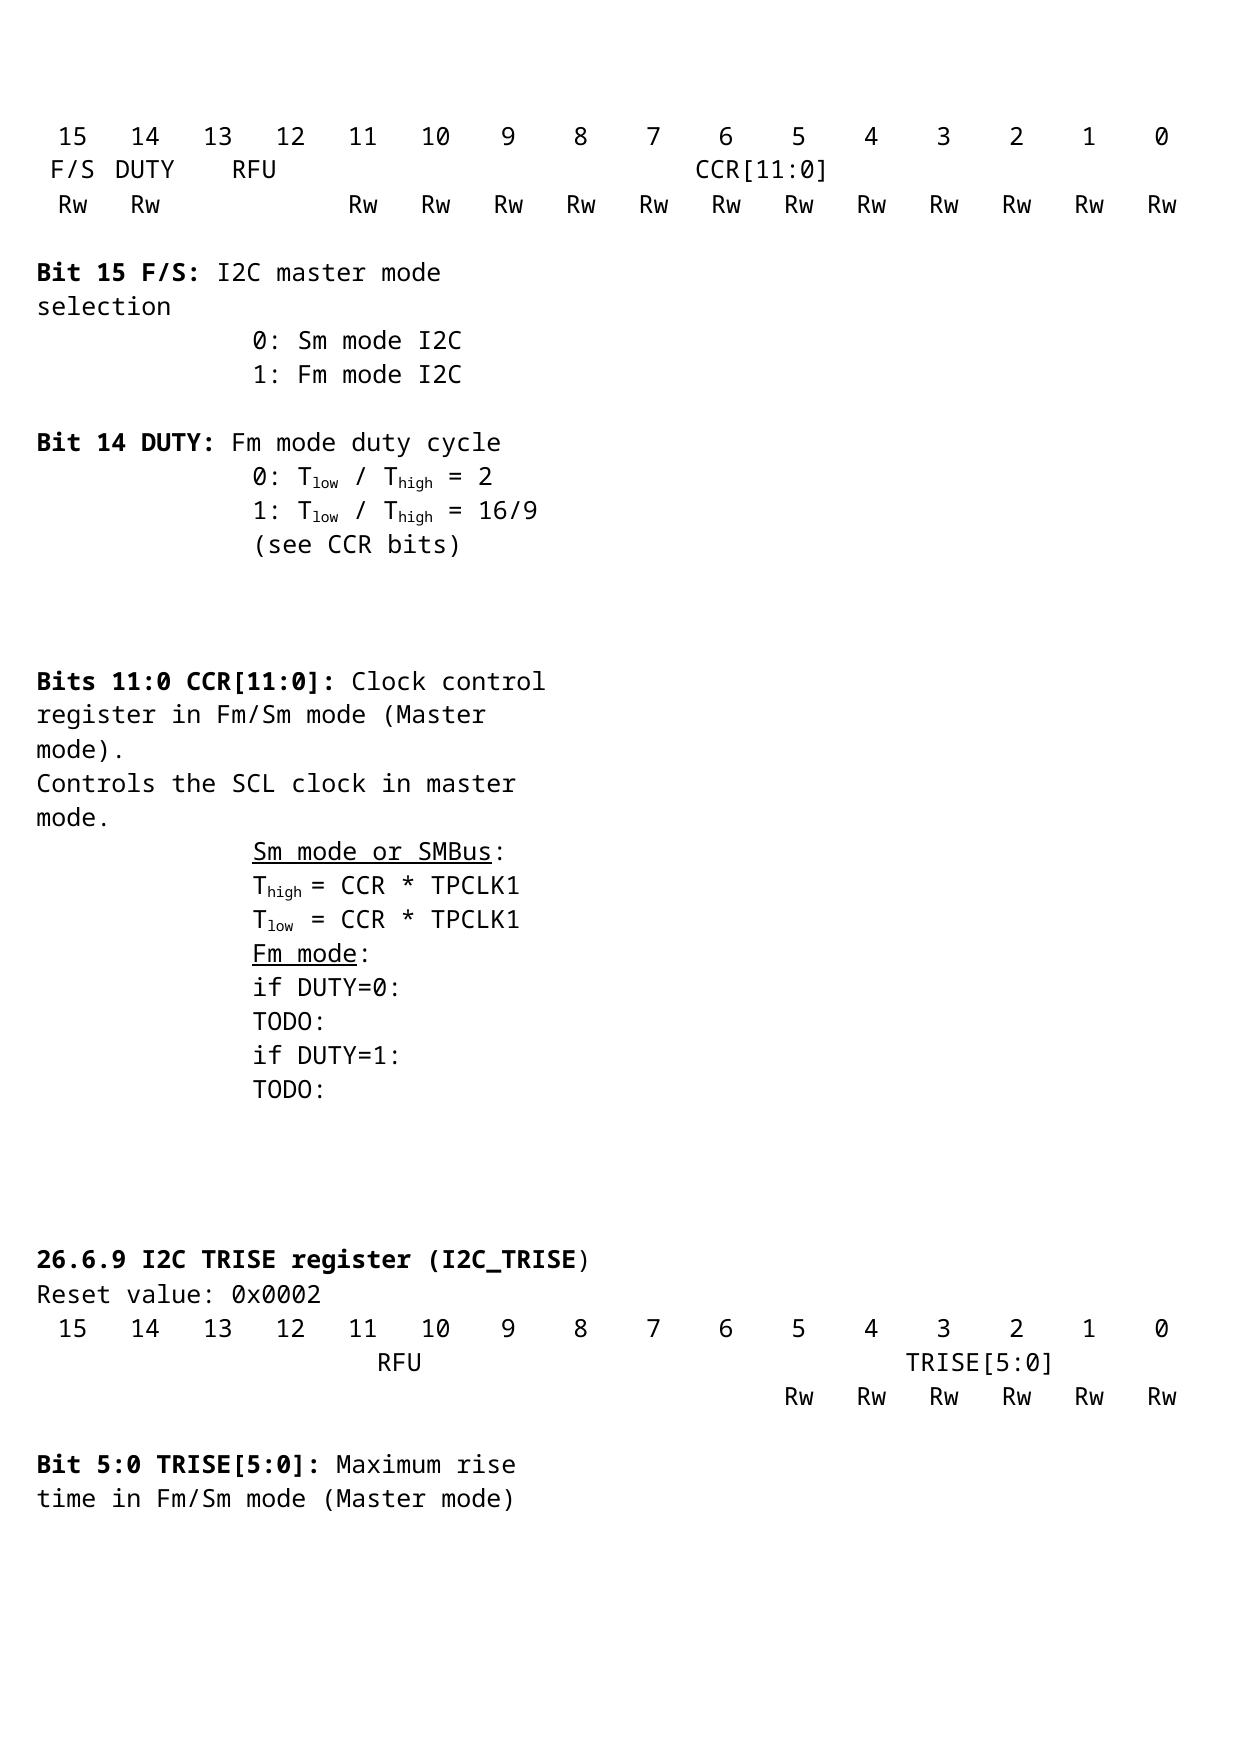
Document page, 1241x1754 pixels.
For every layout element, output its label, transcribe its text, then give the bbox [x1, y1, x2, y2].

table_header 5 [762, 1310, 835, 1344]
table_cell Rw [472, 186, 544, 220]
table_cell [36, 459, 252, 493]
text Reset value: 0x0002 [36, 1276, 1198, 1310]
table_cell Rw [399, 186, 472, 220]
table_header 13 [181, 1310, 254, 1344]
table_cell [36, 1379, 762, 1412]
table_header 1 [1053, 1310, 1125, 1344]
table_header Bit 14 DUTY: Fm mode duty cycle [36, 425, 580, 459]
table_cell Rw [835, 1379, 907, 1412]
table_header 6 [690, 1310, 762, 1344]
table_cell Rw [1125, 1379, 1198, 1412]
table_cell Rw [617, 186, 689, 220]
table_cell Rw [907, 186, 980, 220]
table_cell [36, 834, 252, 936]
table_cell TRISE[5:0] [762, 1344, 1198, 1378]
table_cell Rw [835, 186, 907, 220]
table_cell Rw [1053, 1379, 1125, 1412]
table_header 1 [1053, 118, 1125, 152]
table_header Bit 5:0 TRISE[5:0]: Maximum rise time in Fm/Sm mode (Master mode) [36, 1447, 580, 1515]
table_cell Rw [109, 186, 181, 220]
table_header 2 [980, 1310, 1053, 1344]
table_cell CCR[11:0] [326, 152, 1198, 186]
table_cell 0: Tlow / Thigh = 2 [252, 459, 580, 493]
table_header 0 [1125, 118, 1198, 152]
table_header 7 [617, 118, 689, 152]
table_cell 1: Fm mode I2C [252, 357, 580, 391]
table_cell DUTY [109, 152, 181, 186]
table_header 4 [835, 1310, 907, 1344]
table_header 0 [1125, 1310, 1198, 1344]
table_header 9 [472, 1310, 544, 1344]
table_header 11 [326, 1310, 399, 1344]
table_cell Rw [544, 186, 617, 220]
table_header 14 [109, 118, 181, 152]
table_cell 1: Tlow / Thigh = 16/9 (see CCR bits) [252, 493, 580, 561]
table_header 6 [690, 118, 762, 152]
table_cell RFU [181, 152, 326, 186]
table_cell [36, 493, 252, 561]
table_header 15 [36, 1310, 109, 1344]
table_header 9 [472, 118, 544, 152]
table_cell [36, 1515, 252, 1549]
table_cell Sm mode or SMBus: Thigh = CCR * TPCLK1 Tlow = CCR * TPCLK1 [252, 834, 580, 936]
table_cell Rw [762, 1379, 835, 1412]
table_header 3 [907, 1310, 980, 1344]
table_header 11 [326, 118, 399, 152]
table_header Bits 11:0 CCR[11:0]: Clock control register in Fm/Sm mode (Master mode). Controls the SCL clock in master mode. [36, 663, 580, 833]
table_header Bit 15 F/S: I2C master mode selection [36, 254, 580, 322]
table_cell Rw [326, 186, 399, 220]
table_header 3 [907, 118, 980, 152]
table_header 2 [980, 118, 1053, 152]
table_header 10 [399, 118, 472, 152]
table_cell [181, 186, 326, 220]
table_header 8 [544, 118, 617, 152]
table_cell Fm mode: if DUTY=0: TODO: if DUTY=1: TODO: [252, 936, 580, 1140]
table_header 12 [254, 118, 326, 152]
table_header 4 [835, 118, 907, 152]
table_cell Rw [980, 186, 1053, 220]
table_cell [36, 357, 252, 391]
table_cell 0: Sm mode I2C [252, 323, 580, 357]
table_header 12 [254, 1310, 326, 1344]
table_cell Rw [36, 186, 109, 220]
table_cell [36, 936, 252, 1140]
table_cell [252, 1515, 580, 1549]
table_cell F/S [36, 152, 109, 186]
table_cell [36, 323, 252, 357]
table_header 7 [617, 1310, 689, 1344]
table_cell RFU [36, 1344, 762, 1378]
text 26.6.9 I2C TRISE register (I2C_TRISE) [36, 1242, 1198, 1276]
table_header 13 [181, 118, 254, 152]
table_header 5 [762, 118, 835, 152]
table_cell Rw [980, 1379, 1053, 1412]
table_cell Rw [1053, 186, 1125, 220]
table_header 15 [36, 118, 109, 152]
table_cell Rw [907, 1379, 980, 1412]
table_cell Rw [762, 186, 835, 220]
table_cell Rw [690, 186, 762, 220]
table_header 14 [109, 1310, 181, 1344]
table_header 8 [544, 1310, 617, 1344]
table_cell Rw [1125, 186, 1198, 220]
table_header 10 [399, 1310, 472, 1344]
